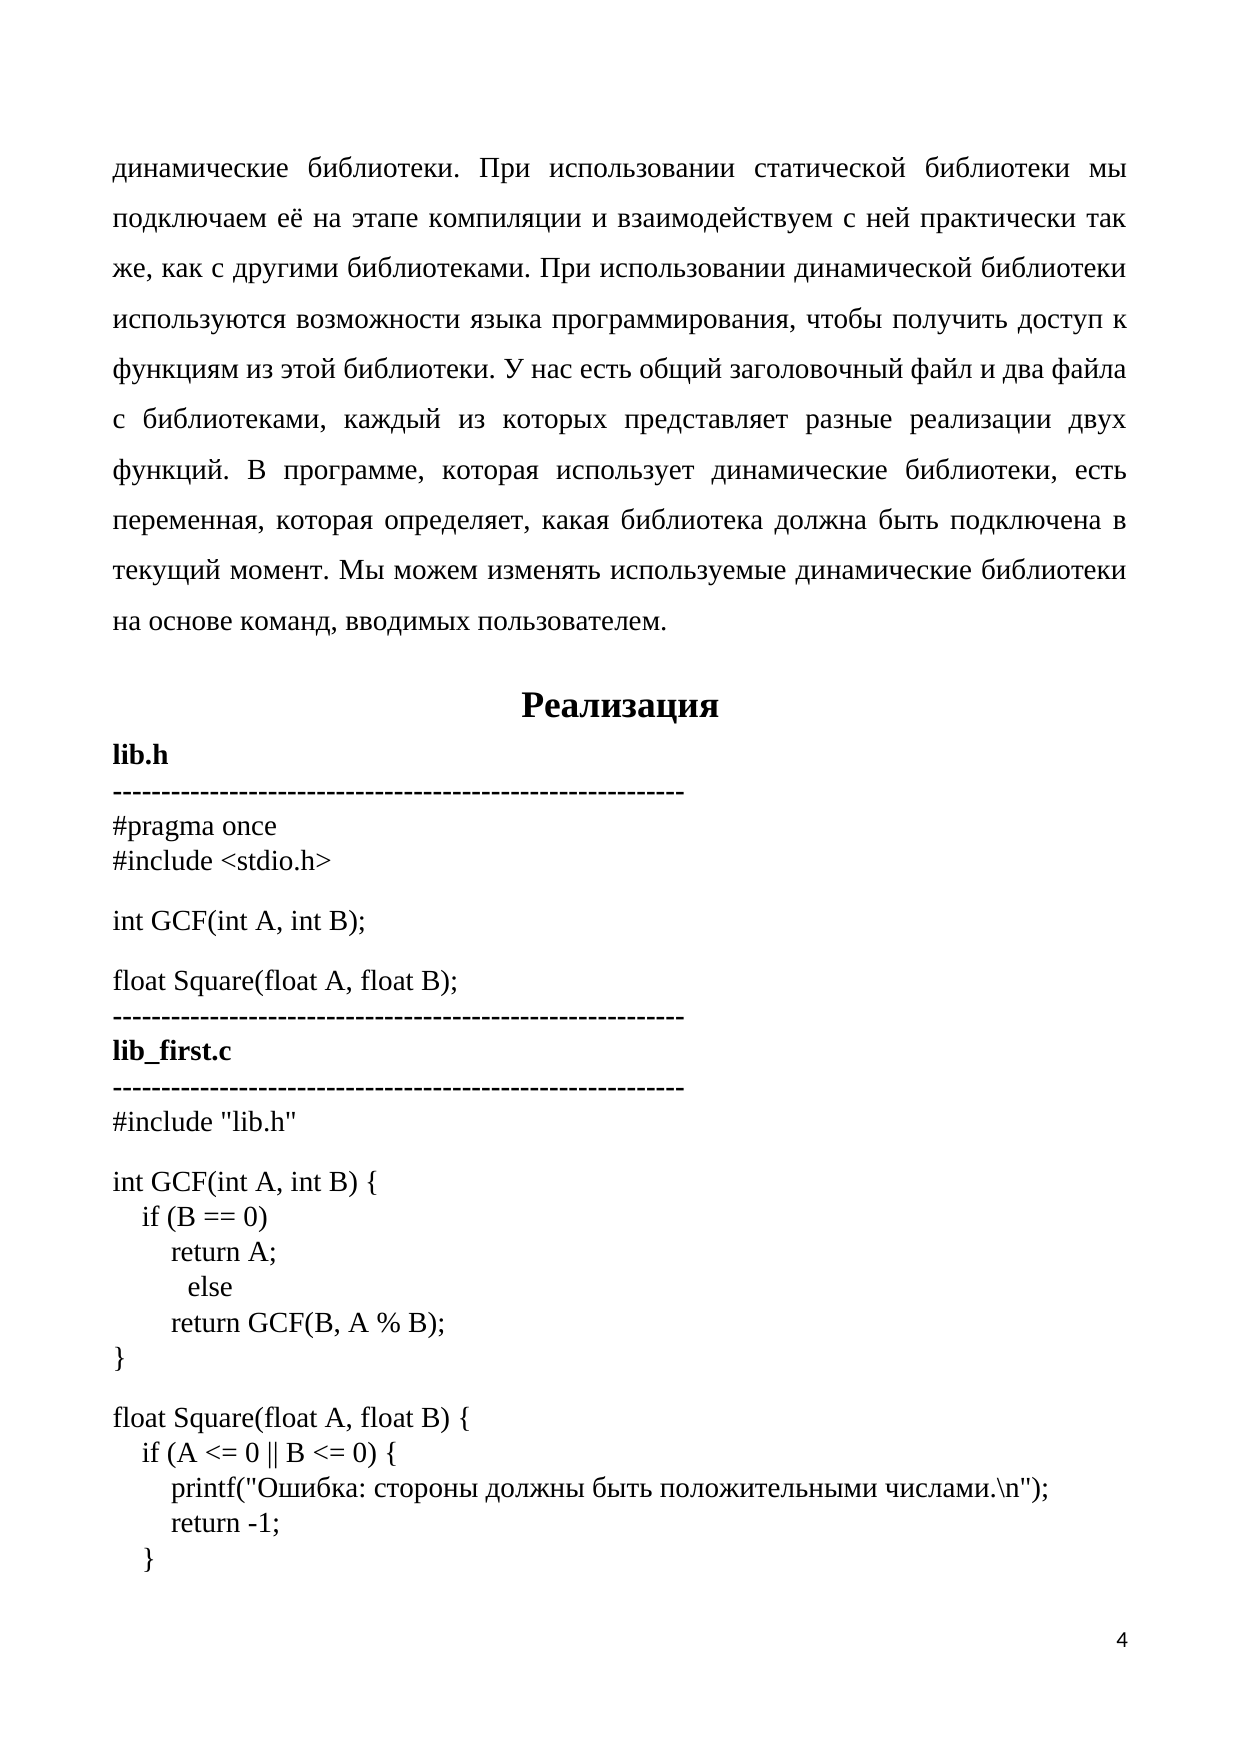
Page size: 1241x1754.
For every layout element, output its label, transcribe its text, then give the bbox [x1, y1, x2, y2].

text float Square(float A, float B); ----------------------------------------------------------- [112, 963, 1128, 1032]
text else [112, 1269, 1128, 1303]
text return GCF(B, A % B); [112, 1305, 1128, 1338]
text if (B == 0) [112, 1199, 1128, 1233]
text float Square(float A, float B) { [112, 1400, 1128, 1433]
text } [112, 1340, 1128, 1373]
text printf("Ошибка: стороны должны быть положительными числами.\n"); [112, 1470, 1128, 1504]
text динамические библиотеки. При использовании статической библиотеки мы подключаем её на этапе компиляции и взаимодействуем с ней практически так же, как с другими библиотеками. При использовании динамической библиотеки используются возможности языка программирования, чтобы получить доступ к функциям из этой библиотеки. У нас есть общий заголовочный файл и два файла с библиотеками, каждый из которых представляет разные реализации двух функций. В программе, которая использует динамические библиотеки, есть переменная, которая определяет, какая библиотека должна быть подключена в текущий момент. Мы можем изменять используемые динамические библиотеки на основе команд, вводимых пользователем. [112, 150, 1128, 636]
text if (A <= 0 || B <= 0) { [112, 1435, 1128, 1469]
text ----------------------------------------------------------- #pragma once [112, 773, 1128, 841]
text return A; [112, 1234, 1128, 1268]
text return -1; [112, 1506, 1128, 1539]
text lib_first.c [112, 1033, 1128, 1067]
text lib.h [112, 737, 1128, 771]
text int GCF(int A, int B) { [112, 1164, 1128, 1197]
text } [112, 1541, 1128, 1574]
text ----------------------------------------------------------- #include "lib.h" [112, 1069, 1128, 1137]
text int GCF(int A, int B); [112, 903, 1128, 937]
subtitle Реализация [112, 683, 1128, 726]
text #include <stdio.h> [112, 843, 1128, 877]
